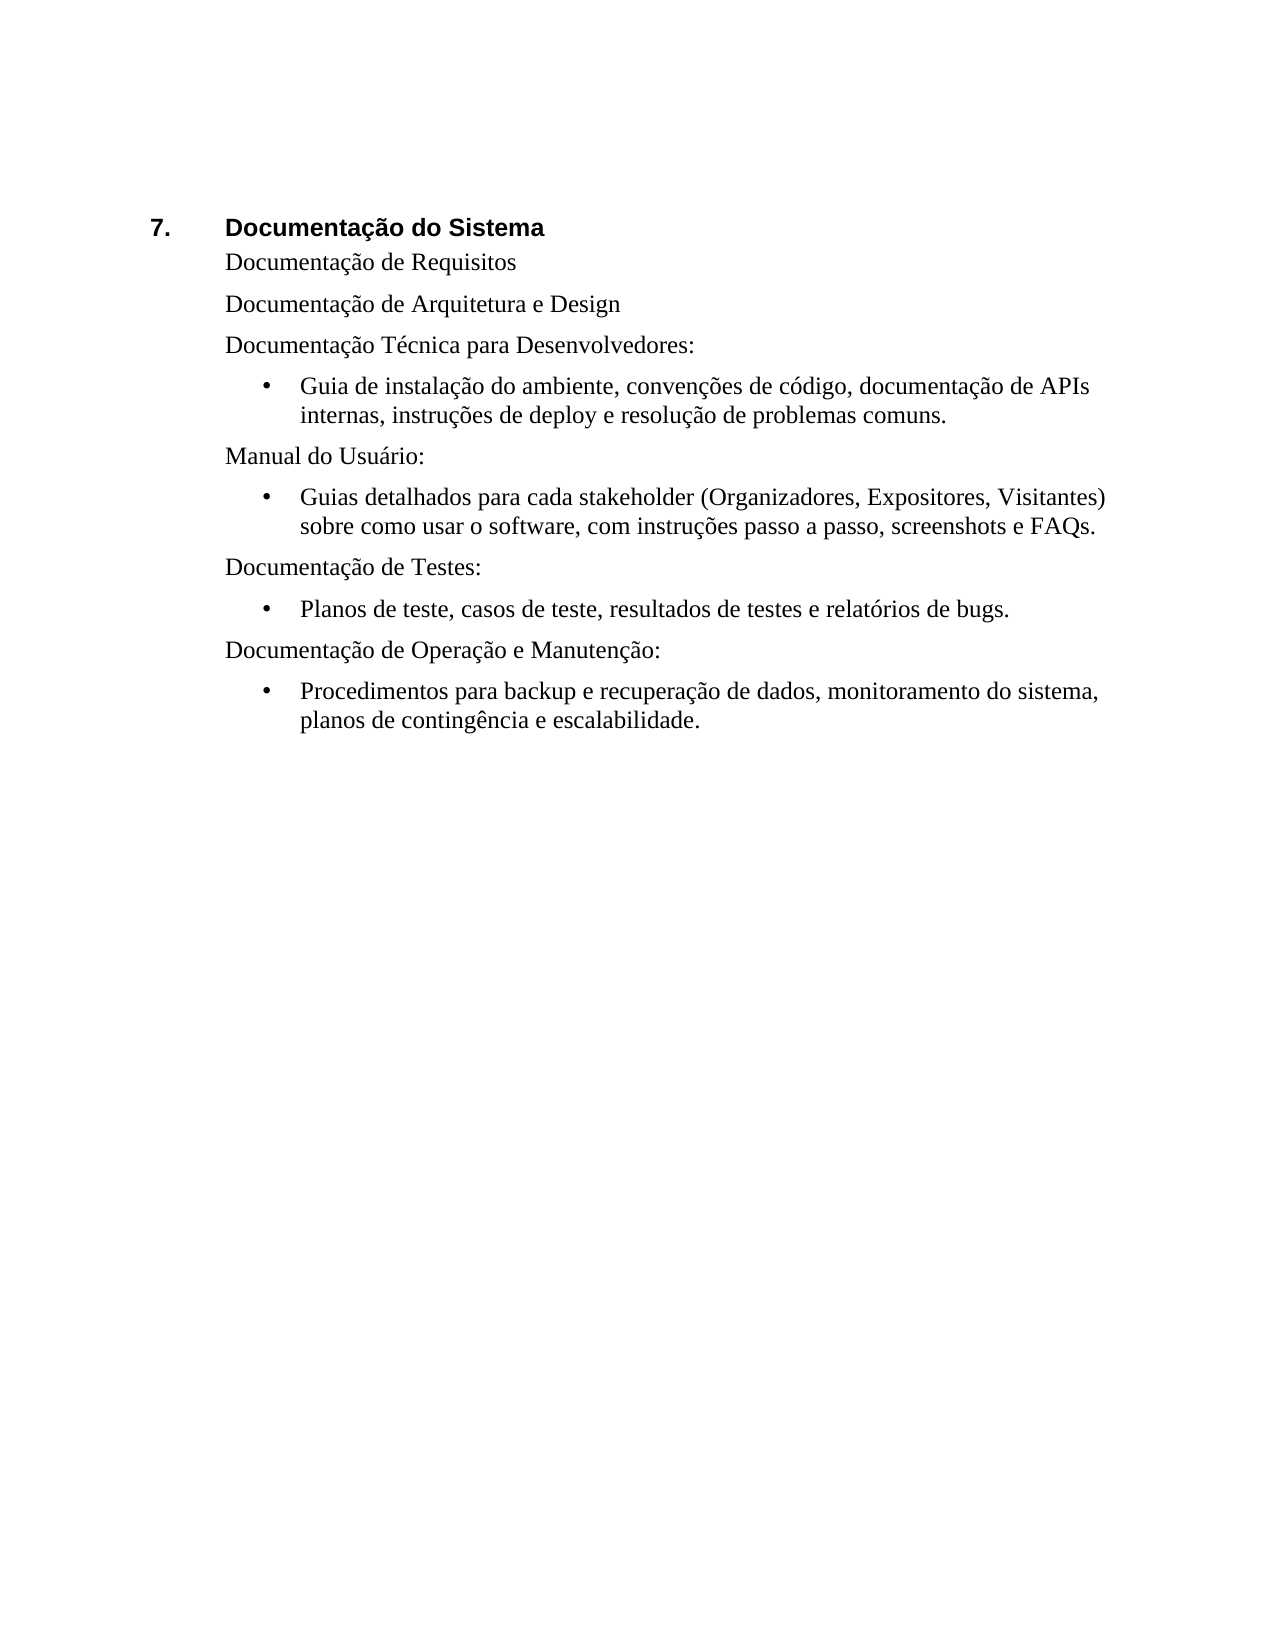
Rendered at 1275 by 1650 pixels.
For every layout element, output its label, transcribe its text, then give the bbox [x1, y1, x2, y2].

list Planos de teste, casos de teste, resultados de testes e relatórios de bugs. [262, 594, 1125, 622]
subtitle Documentação do Sistema [150, 212, 1125, 241]
text Documentação Técnica para Desenvolvedores: [225, 330, 1125, 359]
list Guias detalhados para cada stakeholder (Organizadores, Expositores, Visitantes) sobre como usar o software, com instruções passo a passo, screenshots e FAQs. [262, 482, 1125, 540]
text Documentação de Operação e Manutenção: [225, 635, 1125, 664]
list Guia de instalação do ambiente, convenções de código, documentação de APIs internas, instruções de deploy e resolução de problemas comuns. [262, 371, 1125, 429]
text Documentação de Testes: [225, 552, 1125, 581]
text Documentação de Requisitos [225, 247, 1125, 276]
text Documentação de Arquitetura e Design [225, 289, 1125, 317]
text Manual do Usuário: [225, 441, 1125, 470]
list Procedimentos para backup e recuperação de dados, monitoramento do sistema, planos de contingência e escalabilidade. [262, 676, 1125, 734]
